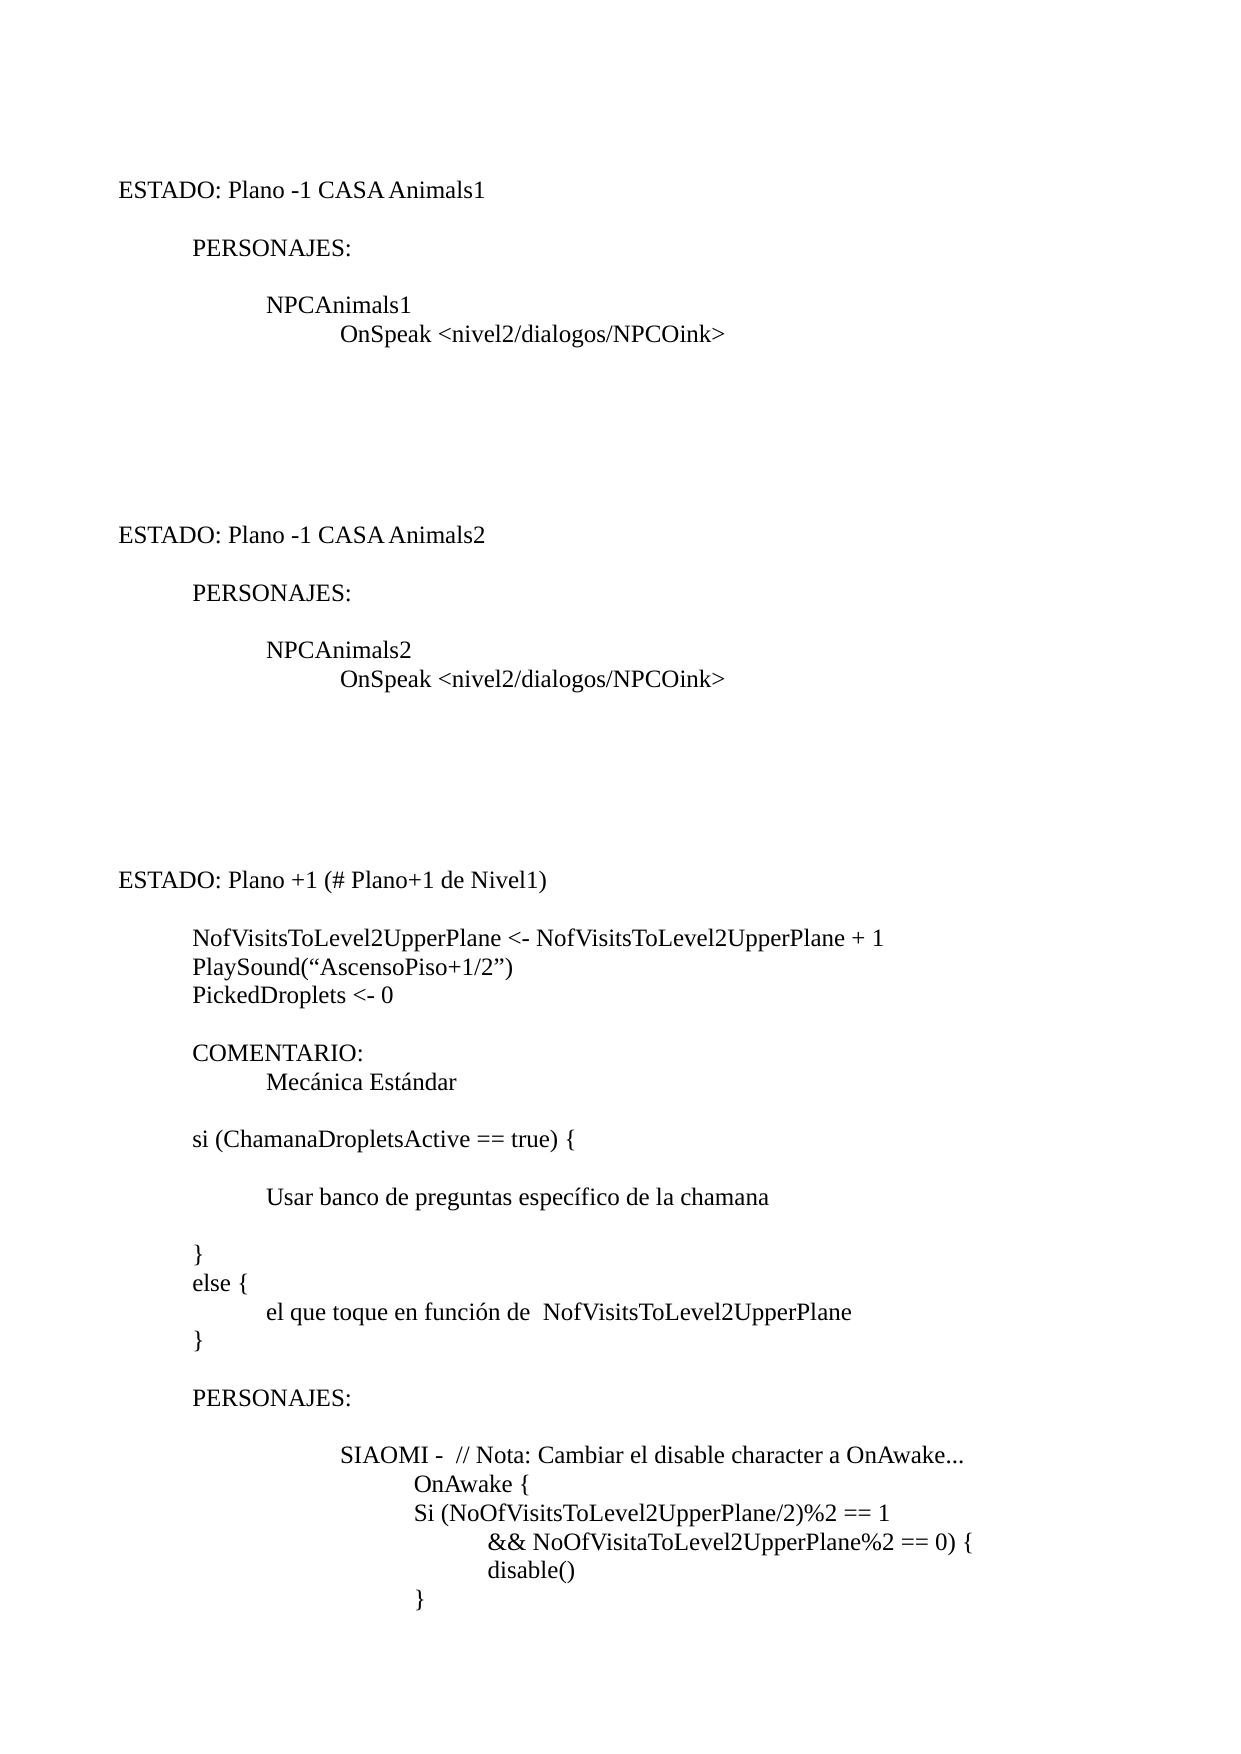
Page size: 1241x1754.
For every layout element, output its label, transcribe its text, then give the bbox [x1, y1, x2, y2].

text PickedDroplets <- 0 [118, 981, 1122, 1009]
text } [118, 1584, 1122, 1613]
text OnSpeak <nivel2/dialogos/NPCOink> [118, 664, 1122, 693]
text PERSONAJES: [118, 1383, 1122, 1412]
text ESTADO: Plano -1 CASA Animals2 [118, 521, 1122, 549]
text Mecánica Estándar [118, 1067, 1122, 1096]
text PERSONAJES: [118, 233, 1122, 262]
text disable() [118, 1556, 1122, 1584]
text NPCAnimals1 [118, 291, 1122, 319]
text && NoOfVisitaToLevel2UpperPlane%2 == 0) { [118, 1527, 1122, 1556]
text ESTADO: Plano +1 (# Plano+1 de Nivel1) [118, 866, 1122, 894]
text el que toque en función de NofVisitsToLevel2UpperPlane [118, 1297, 1122, 1326]
text PERSONAJES: [118, 578, 1122, 607]
text NofVisitsToLevel2UpperPlane <- NofVisitsToLevel2UpperPlane + 1 [118, 923, 1122, 952]
text Usar banco de preguntas específico de la chamana [118, 1182, 1122, 1211]
text COMENTARIO: [118, 1038, 1122, 1067]
text NPCAnimals2 [118, 636, 1122, 664]
text OnSpeak <nivel2/dialogos/NPCOink> [118, 319, 1122, 348]
text else { [118, 1268, 1122, 1297]
text Si (NoOfVisitsToLevel2UpperPlane/2)%2 == 1 [118, 1498, 1122, 1527]
text ESTADO: Plano -1 CASA Animals1 [118, 176, 1122, 204]
text } [118, 1326, 1122, 1354]
text SIAOMI - // Nota: Cambiar el disable character a OnAwake... [118, 1441, 1122, 1469]
text } [118, 1239, 1122, 1268]
text PlaySound(“AscensoPiso+1/2”) [118, 952, 1122, 981]
text OnAwake { [118, 1469, 1122, 1498]
text si (ChamanaDropletsActive == true) { [118, 1124, 1122, 1153]
